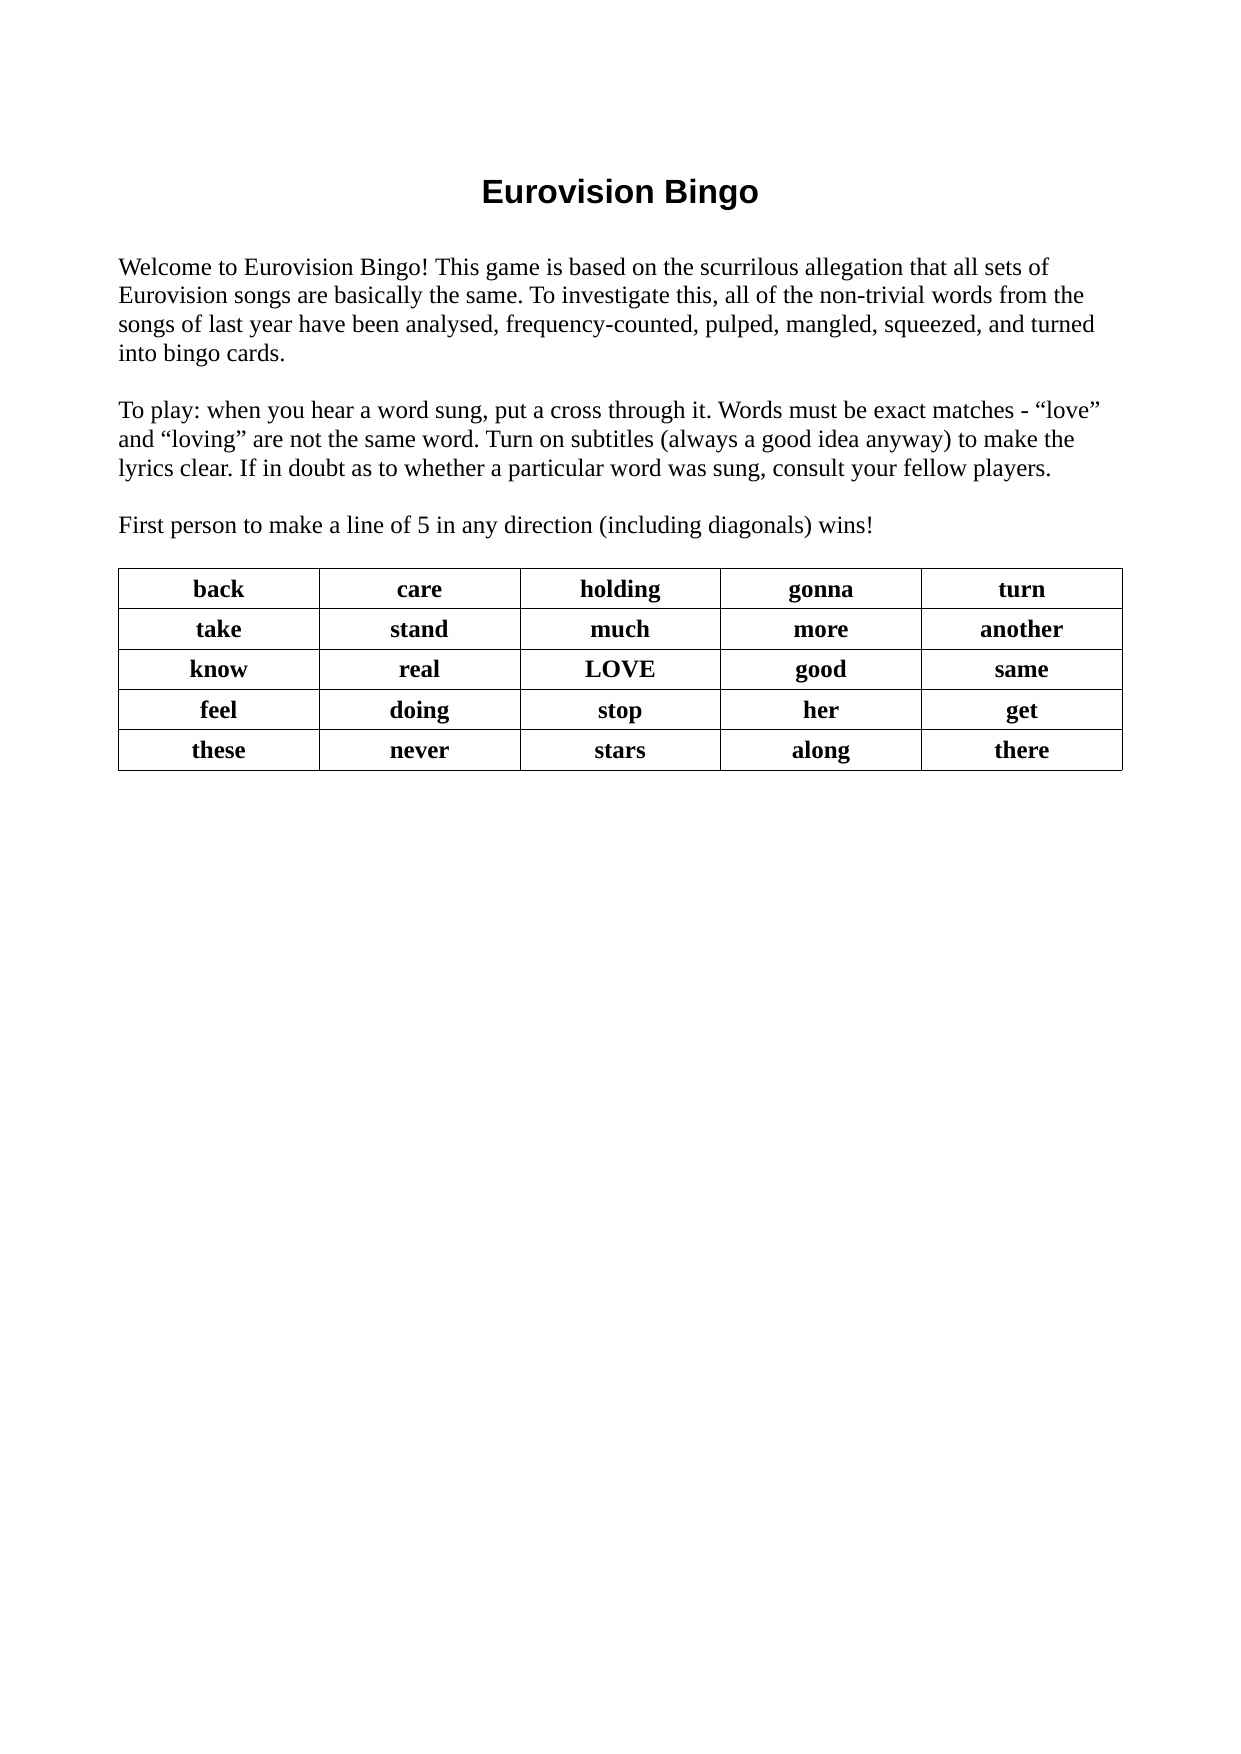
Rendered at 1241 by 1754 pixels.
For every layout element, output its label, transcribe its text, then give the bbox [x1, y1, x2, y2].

table_cell doing [320, 690, 520, 729]
table_cell stop [521, 690, 720, 729]
table_cell take [119, 609, 319, 649]
table_cell these [119, 730, 319, 769]
table_cell real [320, 650, 520, 689]
text First person to make a line of 5 in any direction (including diagonals) wins! [118, 511, 1122, 539]
table_cell there [922, 730, 1122, 769]
table_header care [320, 569, 520, 608]
table_header gonna [721, 569, 921, 608]
table_cell same [922, 650, 1122, 689]
table_cell stand [320, 609, 520, 649]
table_cell her [721, 690, 921, 729]
table_cell never [320, 730, 520, 769]
table_header back [119, 569, 319, 608]
table_cell along [721, 730, 921, 769]
table_cell LOVE [521, 650, 720, 689]
subtitle Eurovision Bingo [118, 172, 1122, 211]
table_header turn [922, 569, 1122, 608]
table_cell stars [521, 730, 720, 769]
text To play: when you hear a word sung, put a cross through it. Words must be exact matches - “love” and “loving” are not the same word. Turn on subtitles (always a good idea anyway) to make the lyrics clear. If in doubt as to whether a particular word was sung, consult your fellow players. [118, 396, 1122, 482]
table_cell feel [119, 690, 319, 729]
text Welcome to Eurovision Bingo! This game is based on the scurrilous allegation that all sets of Eurovision songs are basically the same. To investigate this, all of the non-trivial words from the songs of last year have been analysed, frequency-counted, pulped, mangled, squeezed, and turned into bingo cards. [118, 252, 1122, 367]
table_cell know [119, 650, 319, 689]
table_cell more [721, 609, 921, 649]
table_cell get [922, 690, 1122, 729]
table_cell good [721, 650, 921, 689]
table_cell another [922, 609, 1122, 649]
table_cell much [521, 609, 720, 649]
table_header holding [521, 569, 720, 608]
